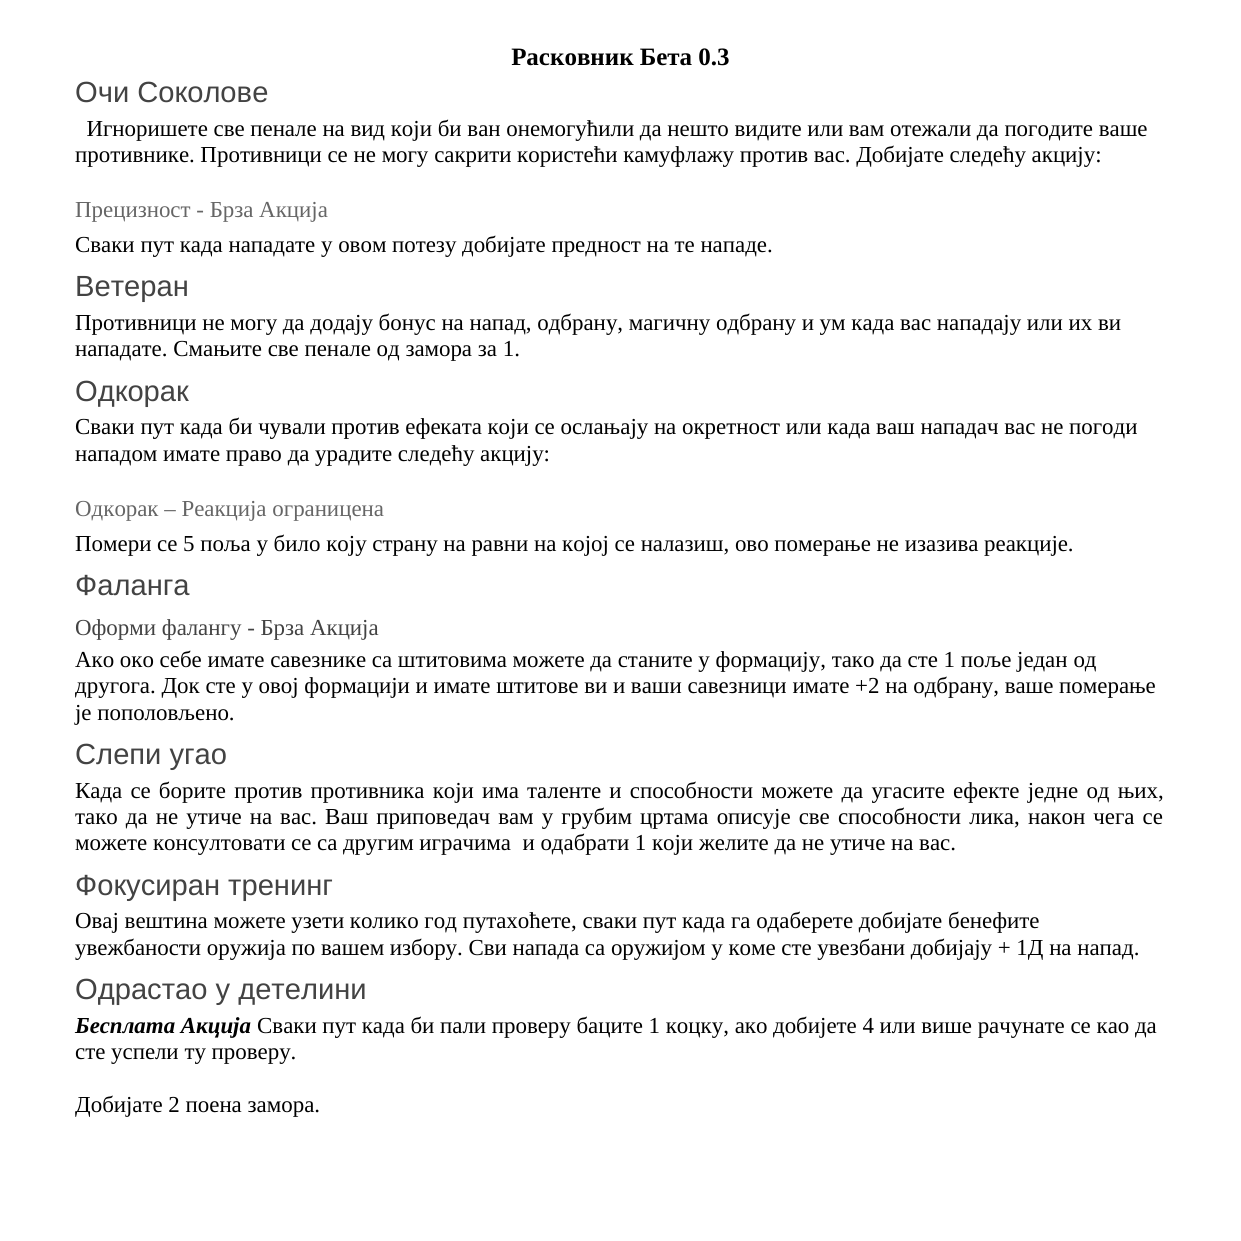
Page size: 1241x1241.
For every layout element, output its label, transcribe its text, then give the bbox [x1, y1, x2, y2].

subtitle Фаланга [75, 568, 1166, 602]
subtitle Очи Соколове [75, 75, 1166, 108]
subtitle Слепи угао [75, 737, 1166, 771]
subtitle Оформи фалангу - Брза Акција [75, 614, 1166, 640]
text Бесплата Акција Сваки пут када би пали проверу баците 1 коцку, ако добијете 4 или више рачунате се као да сте успели ту проверу. [75, 1012, 1166, 1064]
text Сваки пут када би чували против ефеката који се ослањају на окретност или када ваш нападач вас не погоди нападом имате право да урадите следећу акцију: [75, 413, 1166, 466]
subtitle Прецизност - Брза Акција [75, 196, 1166, 223]
subtitle Одрастао у детелини [75, 972, 1166, 1006]
text Игноришете све пенале на вид који би ван онемогућили да нешто видите или вам отежали да погодите ваше противнике. Противници се не могу сакрити користећи камуфлажу против вас. Добијате следећу акцију: [75, 114, 1166, 167]
text Сваки пут када нападате у овом потезу добијате предност на те нападе. [75, 231, 1166, 257]
subtitle Ветеран [75, 269, 1166, 303]
text Помери се 5 поља у било коју страну на равни на којој се налазиш, ово померање не изазива реакције. [75, 530, 1166, 556]
text Ако око себе имате савезнике са штитовима можете да станите у формацију, тако да сте 1 поље један од другога. Док сте у овој формацији и имате штитове ви и ваши савезници имате +2 на одбрану, ваше померање је пополовљено. [75, 646, 1166, 725]
text Овај вештина можете узети колико год путахоћете, сваки пут када га одаберете добијате бенефите увежбаности оружија по вашем избору. Сви напада са оружијом у коме сте увезбани добијају + 1Д на напад. [75, 907, 1166, 960]
text Добијате 2 поена замора. [75, 1091, 1166, 1117]
subtitle Одкорак [75, 374, 1166, 407]
text Противници не могу да додају бонус на напад, одбрану, магичну одбрану и ум када вас нападају или их ви нападате. Смањите све пенале од замора за 1. [75, 309, 1166, 362]
subtitle Одкорак – Реакција ограницена [75, 495, 1166, 522]
text Када се борите против противника који има таленте и способности можете да угасите ефекте једне од њих, тако да не утиче на вас. Ваш приповедач вам у грубим цртама описује све способности лика, након чега се можете консултовати се са другим играчима и одабрати 1 који желите да не утиче на вас. [75, 777, 1166, 856]
subtitle Фокусиран тренинг [75, 868, 1166, 901]
